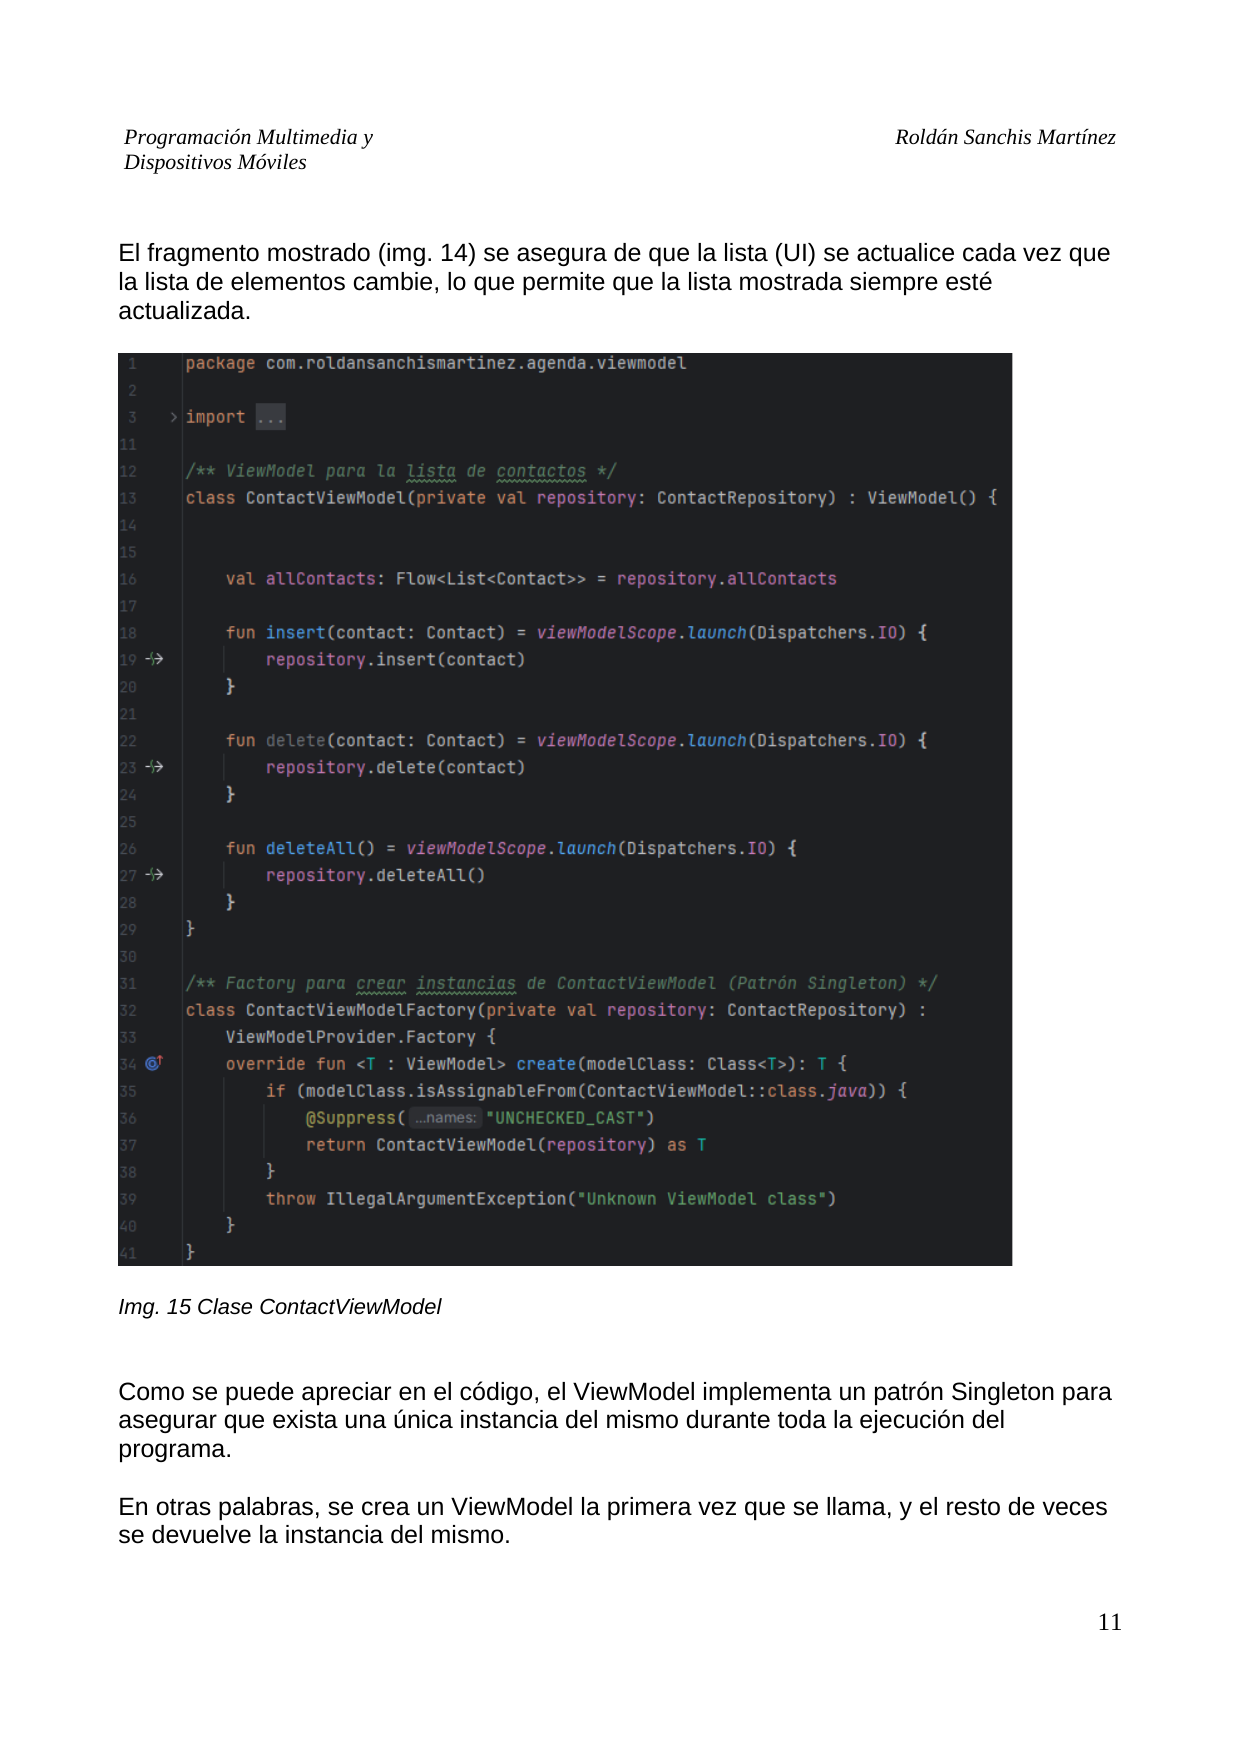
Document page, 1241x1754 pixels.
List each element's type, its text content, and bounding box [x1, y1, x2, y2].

picture [118, 353, 1013, 1266]
text El fragmento mostrado (img. 14) se asegura de que la lista (UI) se actualice cada vez que la lista de elementos cambie, lo que permite que la lista mostrada siempre esté actualizada. Img. 15 Clase ContactViewModel Como se puede apreciar en el código, el ViewModel implementa un patrón Singleton para asegurar que exista una única instancia del mismo durante toda la ejecución del programa. En otras palabras, se crea un ViewModel la primera vez que se llama, y el resto de veces se devuelve la instancia del mismo. [118, 238, 1122, 1549]
